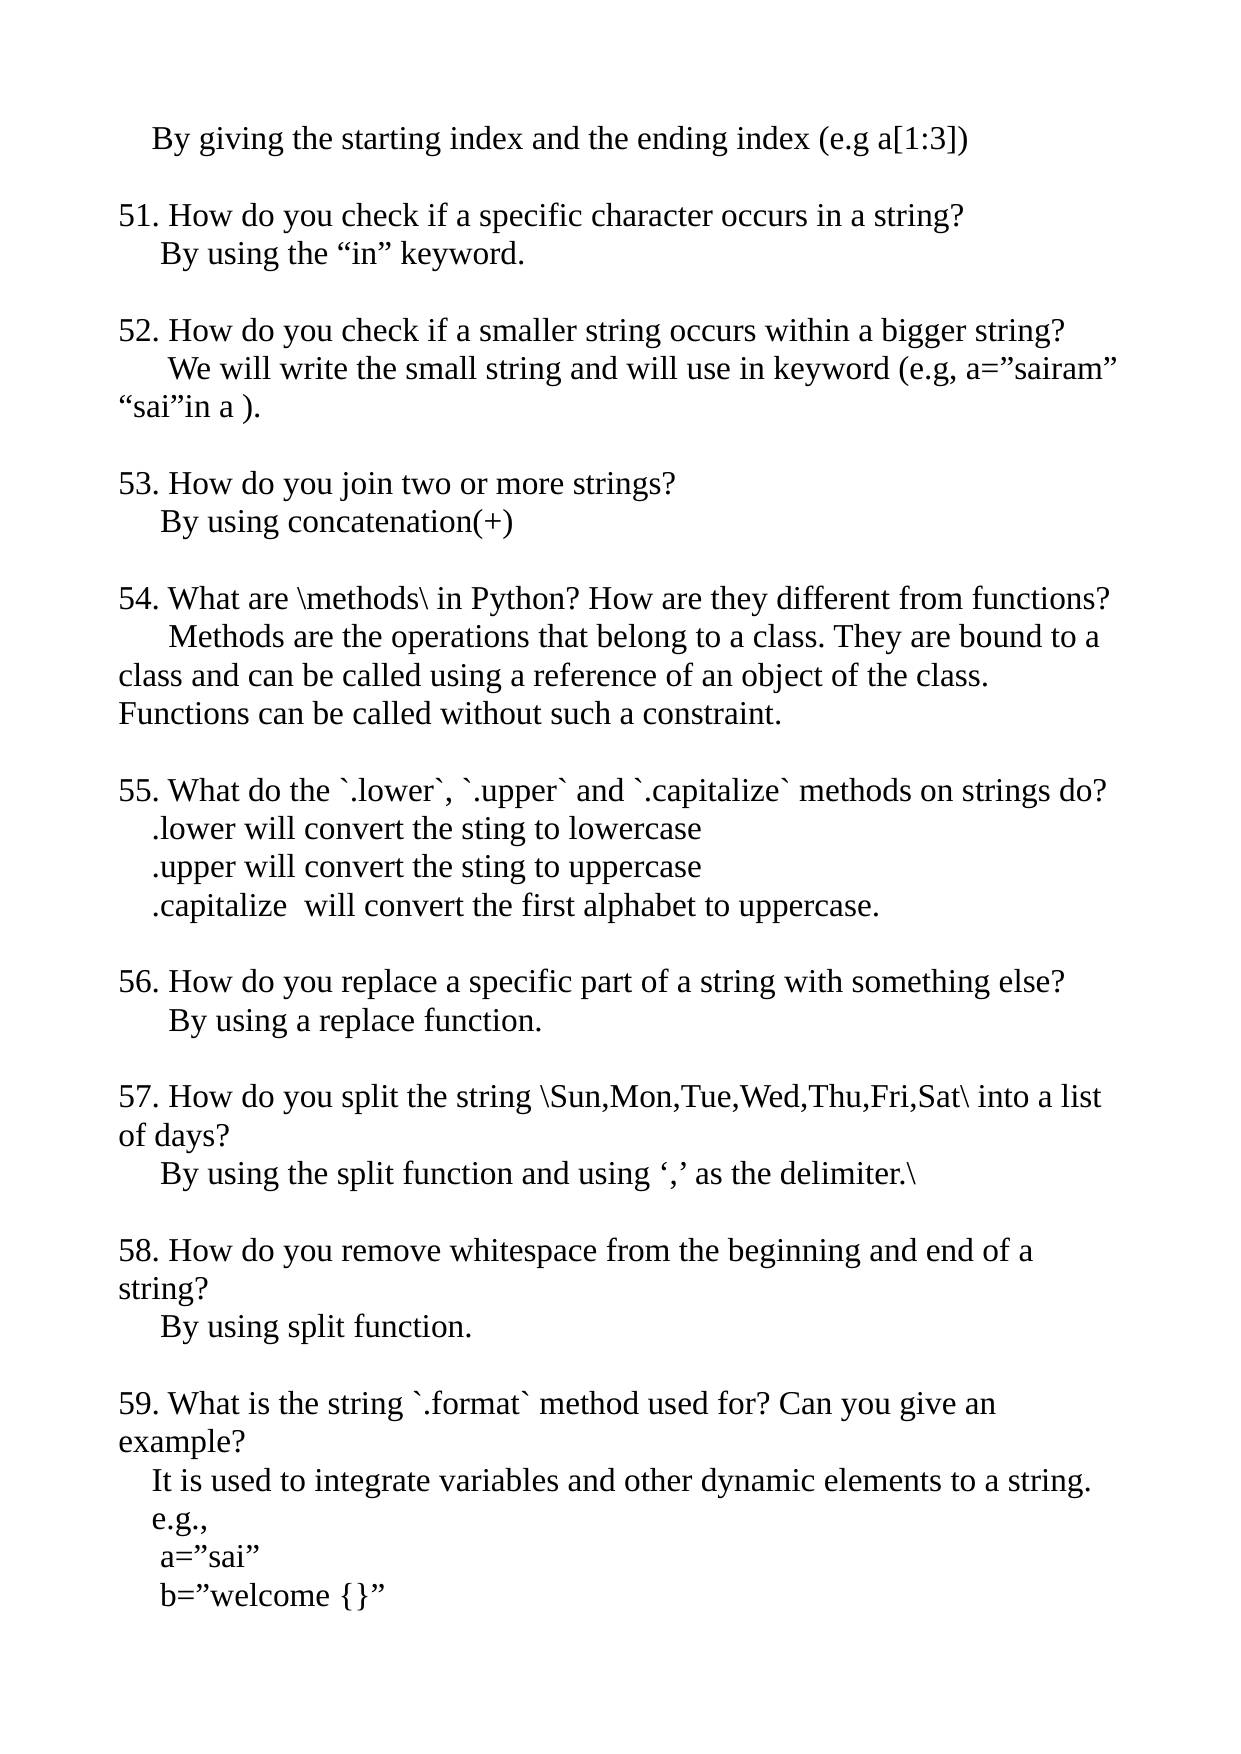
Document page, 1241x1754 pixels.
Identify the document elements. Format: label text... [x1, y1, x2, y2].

text By using split function. [118, 1306, 1122, 1345]
text 53. How do you join two or more strings? [118, 463, 1122, 501]
text .lower will convert the sting to lowercase [118, 808, 1122, 846]
text By using a replace function. [118, 1000, 1122, 1038]
text By using the “in” keyword. [118, 233, 1122, 271]
text By giving the starting index and the ending index (e.g a[1:3]) [118, 118, 1122, 156]
text 56. How do you replace a specific part of a string with something else? [118, 961, 1122, 1000]
text We will write the small string and will use in keyword (e.g, a=”sairam” “sai”in a ). [118, 348, 1122, 425]
text 55. What do the `.lower`, `.upper` and `.capitalize` methods on strings do? [118, 770, 1122, 808]
text e.g., [118, 1498, 1122, 1536]
text b=”welcome {}” [118, 1575, 1122, 1613]
text .upper will convert the sting to uppercase [118, 846, 1122, 885]
text 54. What are \methods\ in Python? How are they different from functions? [118, 578, 1122, 616]
text By using the split function and using ‘,’ as the delimiter.\ [118, 1153, 1122, 1191]
text By using concatenation(+) [118, 501, 1122, 540]
text 59. What is the string `.format` method used for? Can you give an example? [118, 1383, 1122, 1460]
text Methods are the operations that belong to a class. They are bound to a class and can be called using a reference of an object of the class. Functions can be called without such a constraint. [118, 616, 1122, 731]
text 51. How do you check if a specific character occurs in a string? [118, 195, 1122, 233]
text 52. How do you check if a smaller string occurs within a bigger string? [118, 310, 1122, 348]
text 57. How do you split the string \Sun,Mon,Tue,Wed,Thu,Fri,Sat\ into a list of days? [118, 1076, 1122, 1153]
text It is used to integrate variables and other dynamic elements to a string. [118, 1460, 1122, 1498]
text a=”sai” [118, 1536, 1122, 1575]
text .capitalize will convert the first alphabet to uppercase. [118, 885, 1122, 923]
text 58. How do you remove whitespace from the beginning and end of a string? [118, 1230, 1122, 1306]
